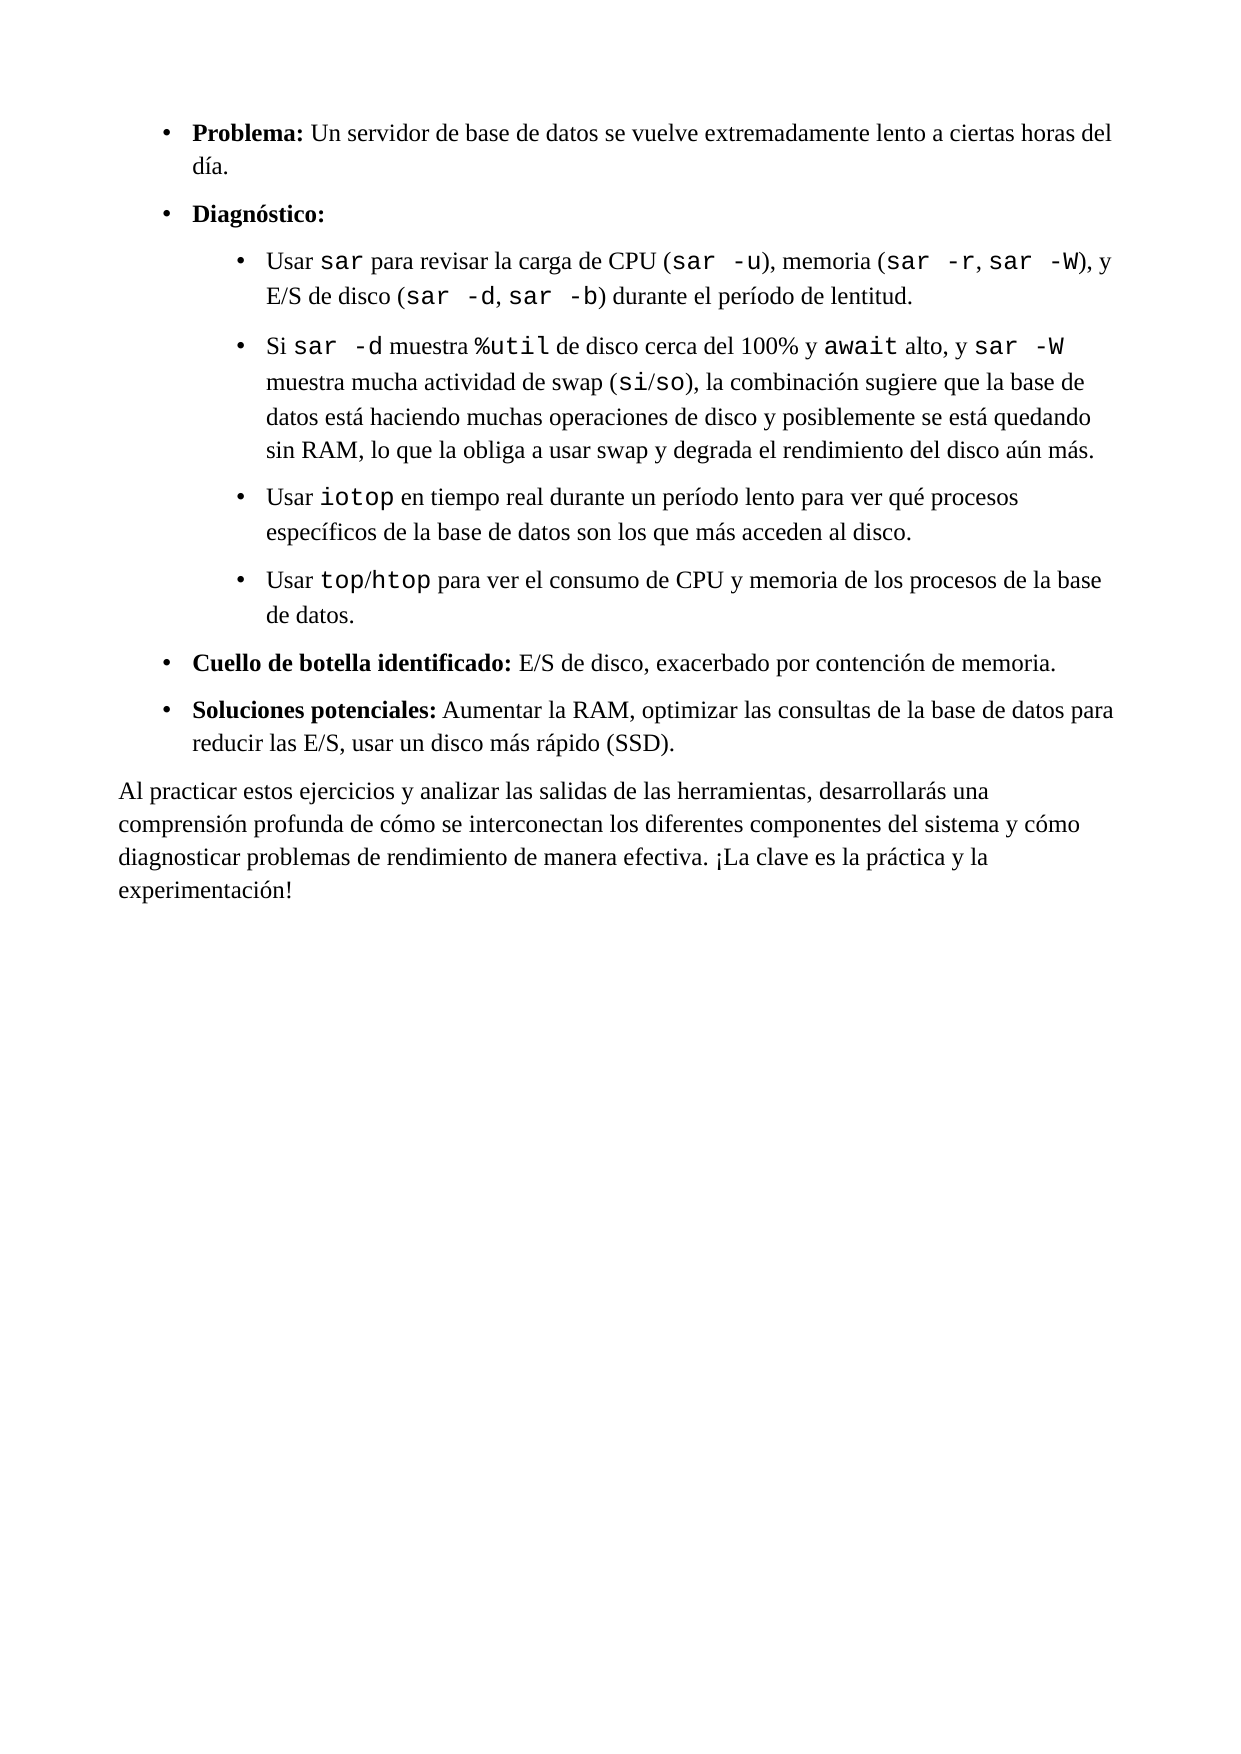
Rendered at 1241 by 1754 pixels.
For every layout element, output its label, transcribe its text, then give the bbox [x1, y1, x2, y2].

text Al practicar estos ejercicios y analizar las salidas de las herramientas, desarrollarás una comprensión profunda de cómo se interconectan los diferentes componentes del sistema y cómo diagnosticar problemas de rendimiento de manera efectiva. ¡La clave es la práctica y la experimentación! [118, 776, 1122, 904]
list Si sar -d muestra %util de disco cerca del 100% y await alto, y sar -W muestra mucha actividad de swap (si/so), la combinación sugiere que la base de datos está haciendo muchas operaciones de disco y posiblemente se está quedando sin RAM, lo que la obliga a usar swap y degrada el rendimiento del disco aún más. [236, 331, 1122, 463]
list Diagnóstico: [162, 199, 1122, 227]
list Usar top/htop para ver el consumo de CPU y memoria de los procesos de la base de datos. [236, 565, 1122, 629]
list Cuello de botella identificado: E/S de disco, exacerbado por contención de memoria. [162, 648, 1122, 676]
list Soluciones potenciales: Aumentar la RAM, optimizar las consultas de la base de datos para reducir las E/S, usar un disco más rápido (SSD). [162, 695, 1122, 757]
list Usar iotop en tiempo real durante un período lento para ver qué procesos específicos de la base de datos son los que más acceden al disco. [236, 482, 1122, 546]
list Usar sar para revisar la carga de CPU (sar -u), memoria (sar -r, sar -W), y E/S de disco (sar -d, sar -b) durante el período de lentitud. [236, 246, 1122, 312]
list Problema: Un servidor de base de datos se vuelve extremadamente lento a ciertas horas del día. [162, 118, 1122, 180]
